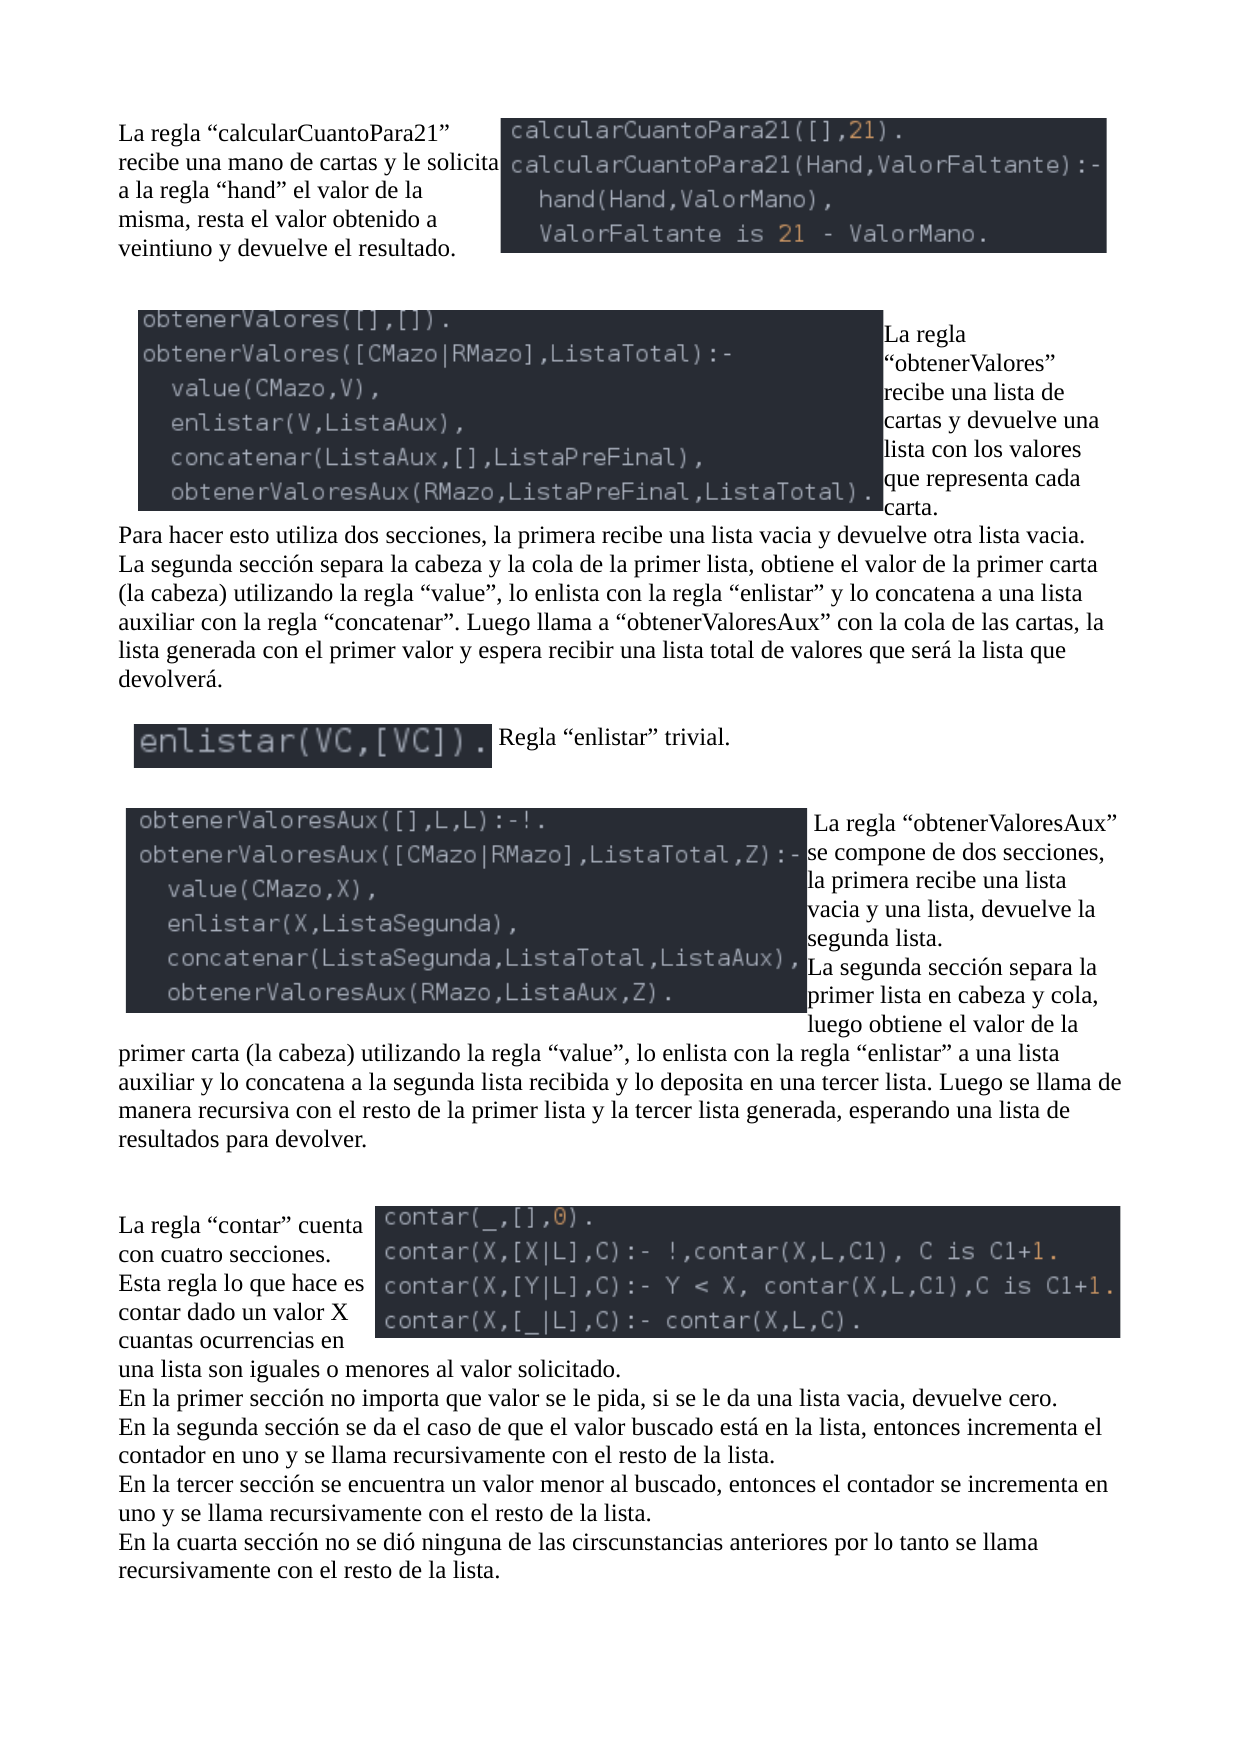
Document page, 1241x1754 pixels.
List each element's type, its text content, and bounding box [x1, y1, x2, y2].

text La segunda sección separa la cabeza y la cola de la primer lista, obtiene el valor de la primer carta (la cabeza) utilizando la regla “value”, lo enlista con la regla “enlistar” y lo concatena a una lista auxiliar con la regla “concatenar”. Luego llama a “obtenerValoresAux” con la cola de las cartas, la lista generada con el primer valor y espera recibir una lista total de valores que será la lista que devolverá. [118, 549, 1122, 693]
text En la segunda sección se da el caso de que el valor buscado está en la lista, entonces incrementa el contador en uno y se llama recursivamente con el resto de la lista. [118, 1412, 1122, 1469]
picture [500, 118, 1107, 253]
text La regla “calcularCuantoPara21” recibe una mano de cartas y le solicita a la regla “hand” el valor de la misma, resta el valor obtenido a veintiuno y devuelve el resultado. [118, 118, 1122, 262]
text Regla “enlistar” trivial. [118, 722, 1122, 751]
picture [133, 724, 492, 768]
picture [375, 1206, 1121, 1338]
picture [125, 808, 808, 1013]
picture [138, 310, 884, 511]
text Esta regla lo que hace es contar dado un valor X cuantas ocurrencias en una lista son iguales o menores al valor solicitado. [118, 1268, 1122, 1383]
text La regla “obtenerValoresAux” se compone de dos secciones, la primera recibe una lista vacia y una lista, devuelve la segunda lista. [808, 808, 1122, 952]
text La regla “contar” cuenta con cuatro secciones. [118, 1211, 375, 1268]
text En la tercer sección se encuentra un valor menor al buscado, entonces el contador se incrementa en uno y se llama recursivamente con el resto de la lista. [118, 1469, 1122, 1527]
text En la cuarta sección no se dió ninguna de las cirscunstancias anteriores por lo tanto se llama recursivamente con el resto de la lista. [118, 1527, 1122, 1584]
text En la primer sección no importa que valor se le pida, si se le da una lista vacia, devuelve cero. [118, 1383, 1122, 1412]
text La segunda sección separa la primer lista en cabeza y cola, luego obtiene el valor de la primer carta (la cabeza) utilizando la regla “value”, lo enlista con la regla “enlistar” a una lista auxiliar y lo concatena a la segunda lista recibida y lo deposita en una tercer lista. Luego se llama de manera recursiva con el resto de la primer lista y la tercer lista generada, esperando una lista de resultados para devolver. [118, 952, 1122, 1153]
text Para hacer esto utiliza dos secciones, la primera recibe una lista vacia y devuelve otra lista vacia. [118, 521, 1122, 549]
text La regla “obtenerValores” recibe una lista de cartas y devuelve una lista con los valores que representa cada carta. [118, 319, 1122, 521]
